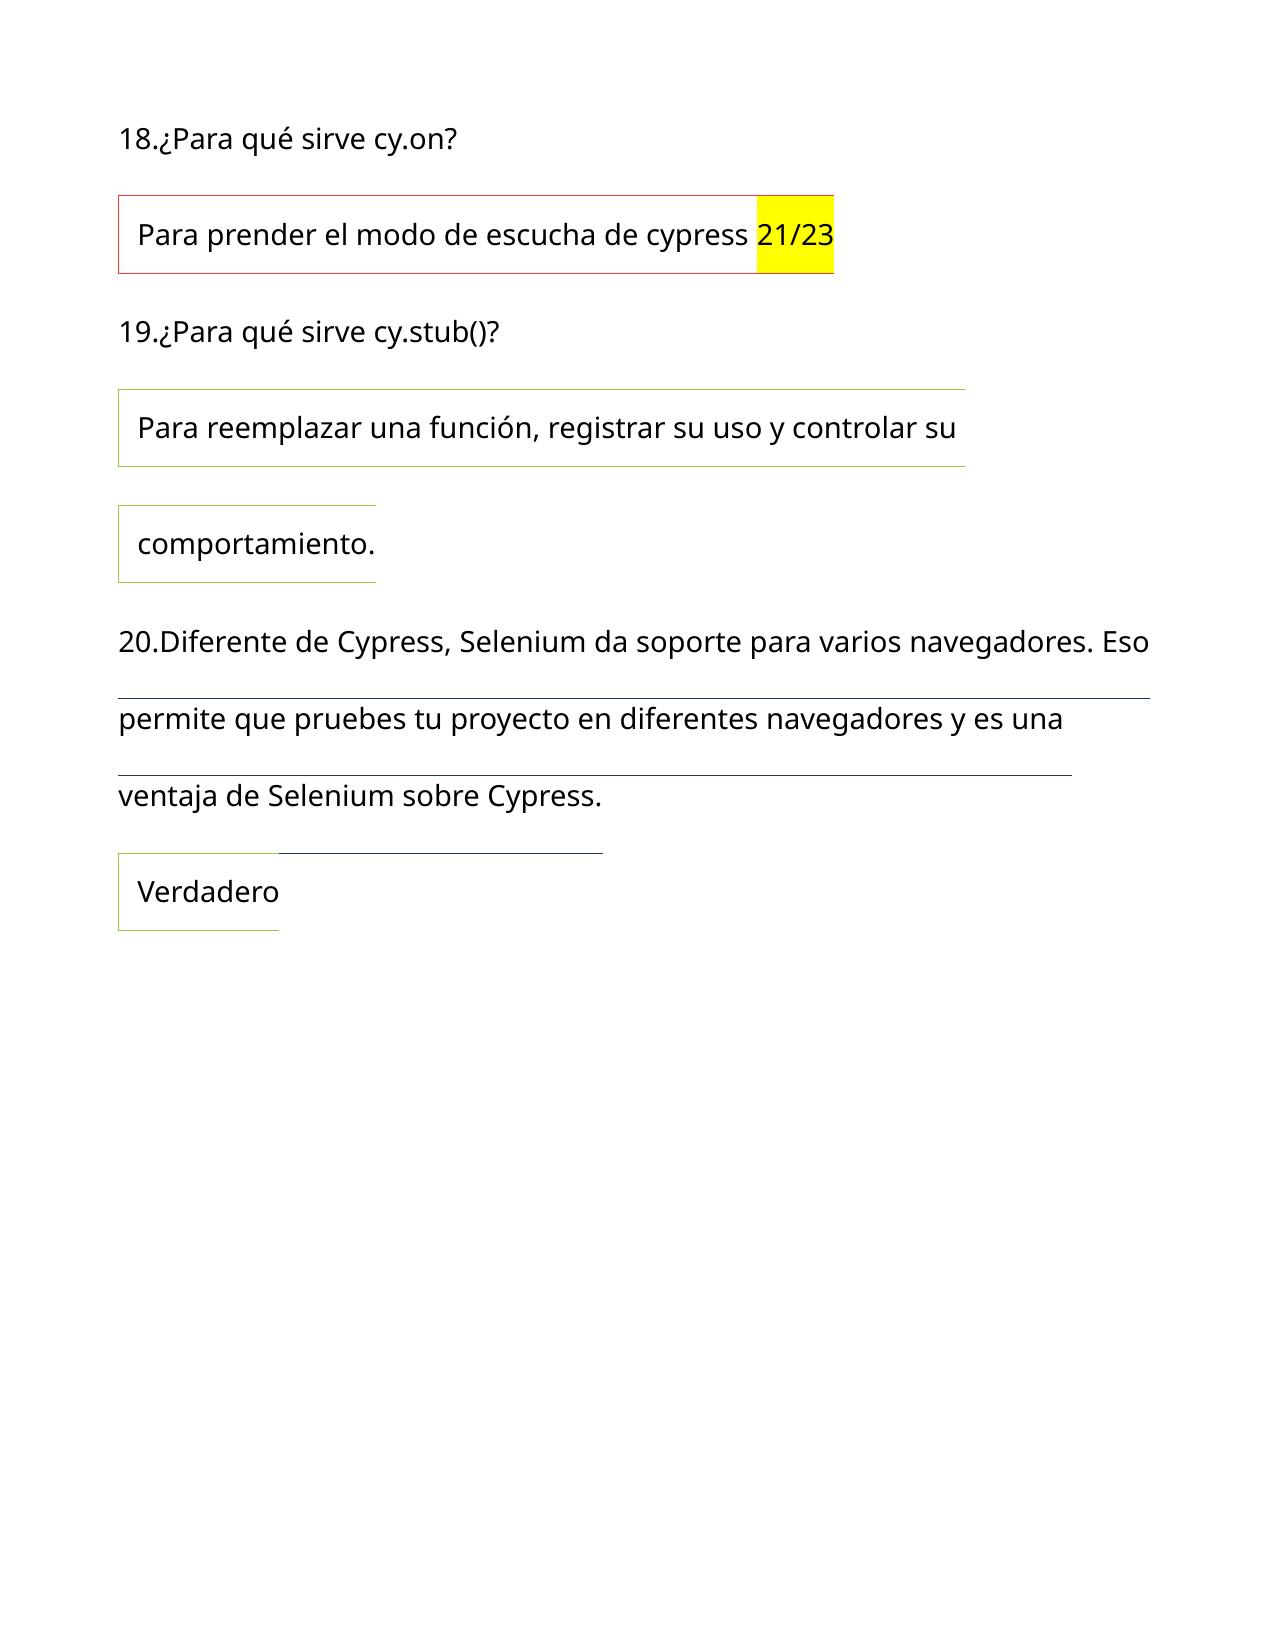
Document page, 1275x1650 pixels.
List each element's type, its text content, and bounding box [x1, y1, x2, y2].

text Para reemplazar una función, registrar su uso y controlar su comportamiento. [118, 389, 1157, 582]
text 19.¿Para qué sirve cy.stub()? [118, 311, 1157, 389]
text Verdadero [119, 853, 1157, 930]
text 18.¿Para qué sirve cy.on? [118, 118, 1157, 195]
text Para prender el modo de escucha de cypress 21/23 [119, 195, 1157, 273]
text 20.Diferente de Cypress, Selenium da soporte para varios navegadores. Eso permite que pruebes tu proyecto en diferentes navegadores y es una ventaja de Selenium sobre Cypress. [118, 621, 1157, 853]
